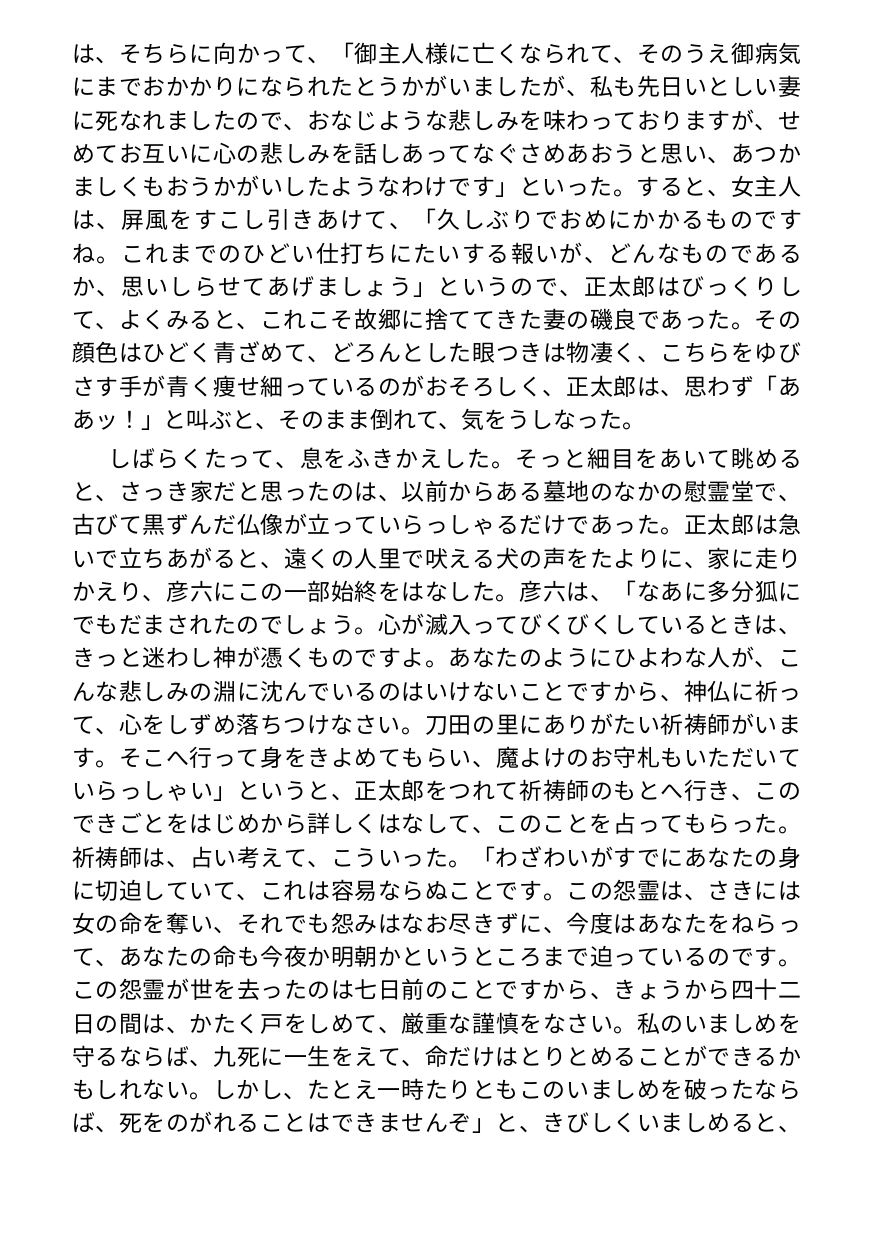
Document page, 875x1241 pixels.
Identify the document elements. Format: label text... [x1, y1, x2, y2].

text は、そちらに向かって、「御主人様に亡くなられて、そのうえ御病気にまでおかかりになられたとうかがいましたが、私も先日いとしい妻に死なれましたので、おなじような悲しみを味わっておりますが、せめてお互いに心の悲しみを話しあってなぐさめあおうと思い、あつかましくもおうかがいしたようなわけです」といった。すると、女主人は、屏風をすこし引きあけて、「久しぶりでおめにかかるものですね。これまでのひどい仕打ちにたいする報いが、どんなものであるか、思いしらせてあげましょう」というので、正太郎はびっくりして、よくみると、これこそ故郷に捨ててきた妻の磯良であった。その顔色はひどく青ざめて、どろんとした眼つきは物凄く、こちらをゆびさす手が青く痩せ細っているのがおそろしく、正太郎は、思わず「ああッ！」と叫ぶと、そのまま倒れて、気をうしなった。 [72, 36, 802, 435]
text しばらくたって、息をふきかえした。そっと細目をあいて眺めると、さっき家だと思ったのは、以前からある墓地のなかの慰霊堂で、古びて黒ずんだ仏像が立っていらっしゃるだけであった。正太郎は急いで立ちあがると、遠くの人里で吠える犬の声をたよりに、家に走りかえり、彦六にこの一部始終をはなした。彦六は、「なあに多分狐にでもだまされたのでしょう。心が滅入ってびくびくしているときは、きっと迷わし神が憑くものですよ。あなたのようにひよわな人が、こんな悲しみの淵に沈んでいるのはいけないことですから、神仏に祈って、心をしずめ落ちつけなさい。刀田の里にありがたい祈祷師がいます。そこへ行って身をきよめてもらい、魔よけのお守札もいただいていらっしゃい」というと、正太郎をつれて祈祷師のもとへ行き、このできごとをはじめから詳しくはなして、このことを占ってもらった。祈祷師は、占い考えて、こういった。「わざわいがすでにあなたの身に切迫していて、これは容易ならぬことです。この怨霊は、さきには女の命を奪い、それでも怨みはなお尽きずに、今度はあなたをねらって、あなたの命も今夜か明朝かというところまで迫っているのです。この怨霊が世を去ったのは七日前のことですから、きょうから四十二日の間は、かたく戸をしめて、厳重な謹慎をなさい。私のいましめを守るならば、九死に一生をえて、命だけはとりとめることができるかもしれない。しかし、たとえ一時たりともこのいましめを破ったならば、死をのがれることはできませんぞ」と、きびしくいましめると、 [72, 441, 802, 1138]
